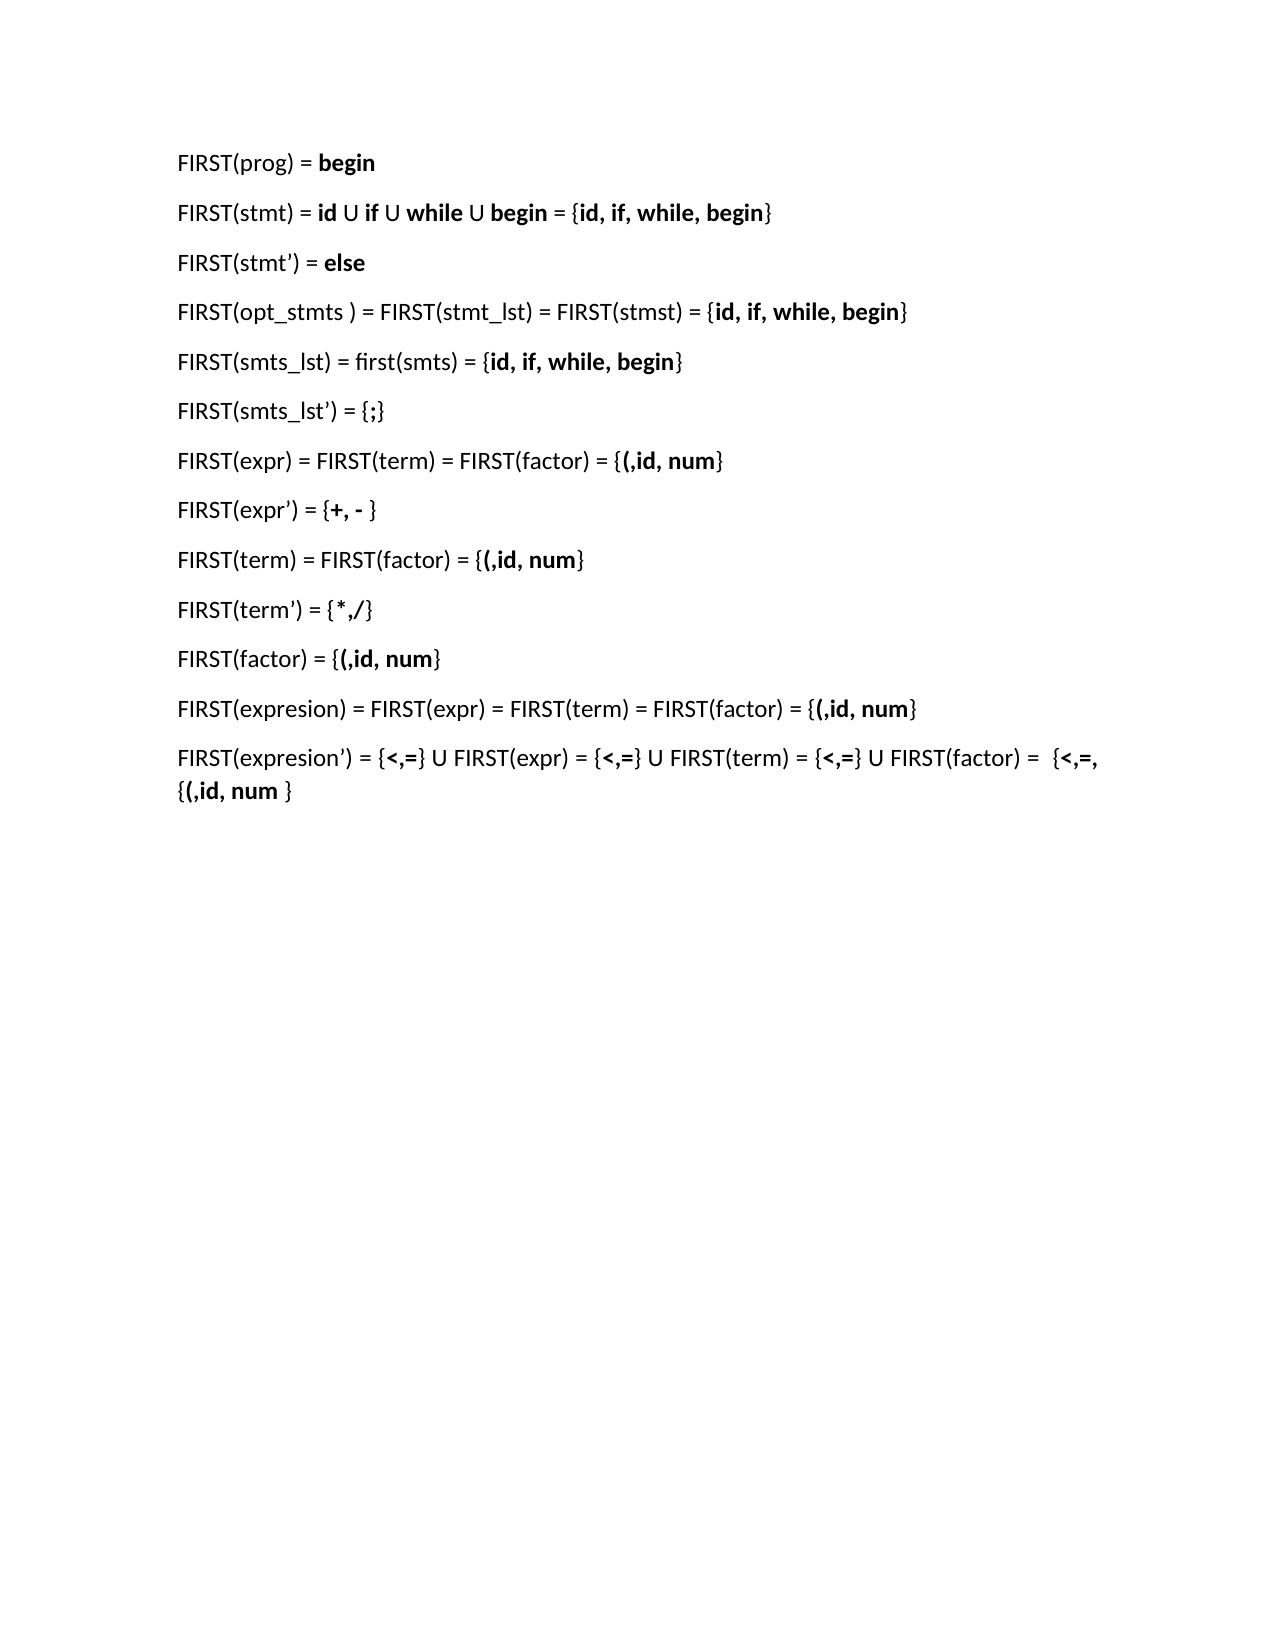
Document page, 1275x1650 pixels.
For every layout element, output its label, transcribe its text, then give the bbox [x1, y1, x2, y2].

text FIRST(expr’) = {+, - } [177, 495, 1098, 525]
text FIRST(expr) = FIRST(term) = FIRST(factor) = {(,id, num} [177, 445, 1098, 476]
text FIRST(prog) = begin [177, 148, 1098, 178]
text FIRST(term) = FIRST(factor) = {(,id, num} [177, 544, 1098, 575]
text FIRST(smts_lst’) = {;} [177, 396, 1098, 426]
text FIRST(opt_stmts ) = FIRST(stmt_lst) = FIRST(stmst) = {id, if, while, begin} [177, 296, 1098, 327]
text FIRST(stmt) = id U if U while U begin = {id, if, while, begin} [177, 197, 1098, 228]
text FIRST(smts_lst) = first(smts) = {id, if, while, begin} [177, 346, 1098, 376]
text FIRST(expresion’) = {<,=} U FIRST(expr) = {<,=} U FIRST(term) = {<,=} U FIRST(factor) = {<,=, {(,id, num } [177, 743, 1098, 806]
text FIRST(factor) = {(,id, num} [177, 643, 1098, 674]
text FIRST(term’) = {*,/} [177, 594, 1098, 624]
text FIRST(expresion) = FIRST(expr) = FIRST(term) = FIRST(factor) = {(,id, num} [177, 693, 1098, 723]
text FIRST(stmt’) = else [177, 247, 1098, 277]
